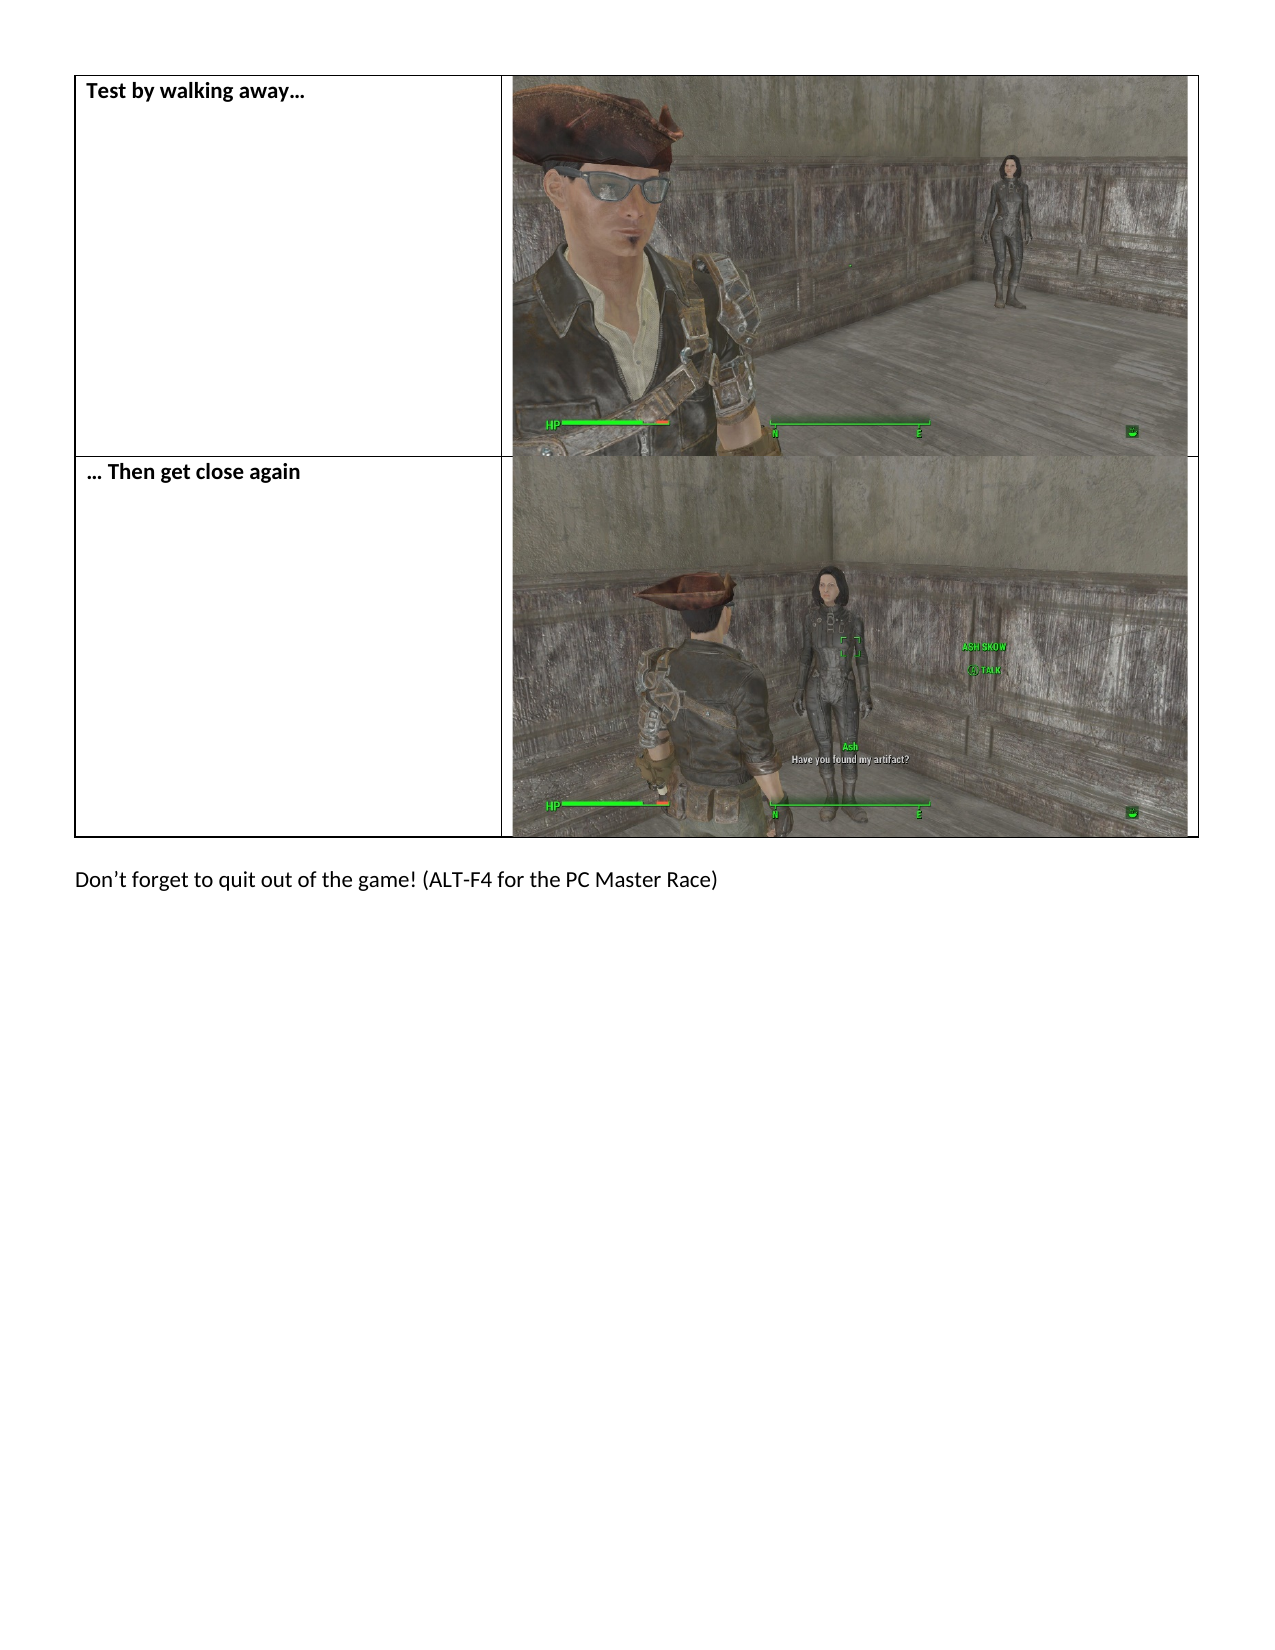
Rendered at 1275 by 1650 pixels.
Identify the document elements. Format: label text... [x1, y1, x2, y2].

table_cell … Then get close again [76, 457, 501, 836]
table_cell [502, 76, 512, 456]
table_cell [502, 457, 512, 836]
table_cell Test by walking away… [76, 76, 501, 456]
table_cell [1188, 457, 1198, 836]
table_cell [1188, 76, 1198, 456]
text Don’t forget to quit out of the game! (ALT-F4 for the PC Master Race) [75, 866, 1200, 893]
